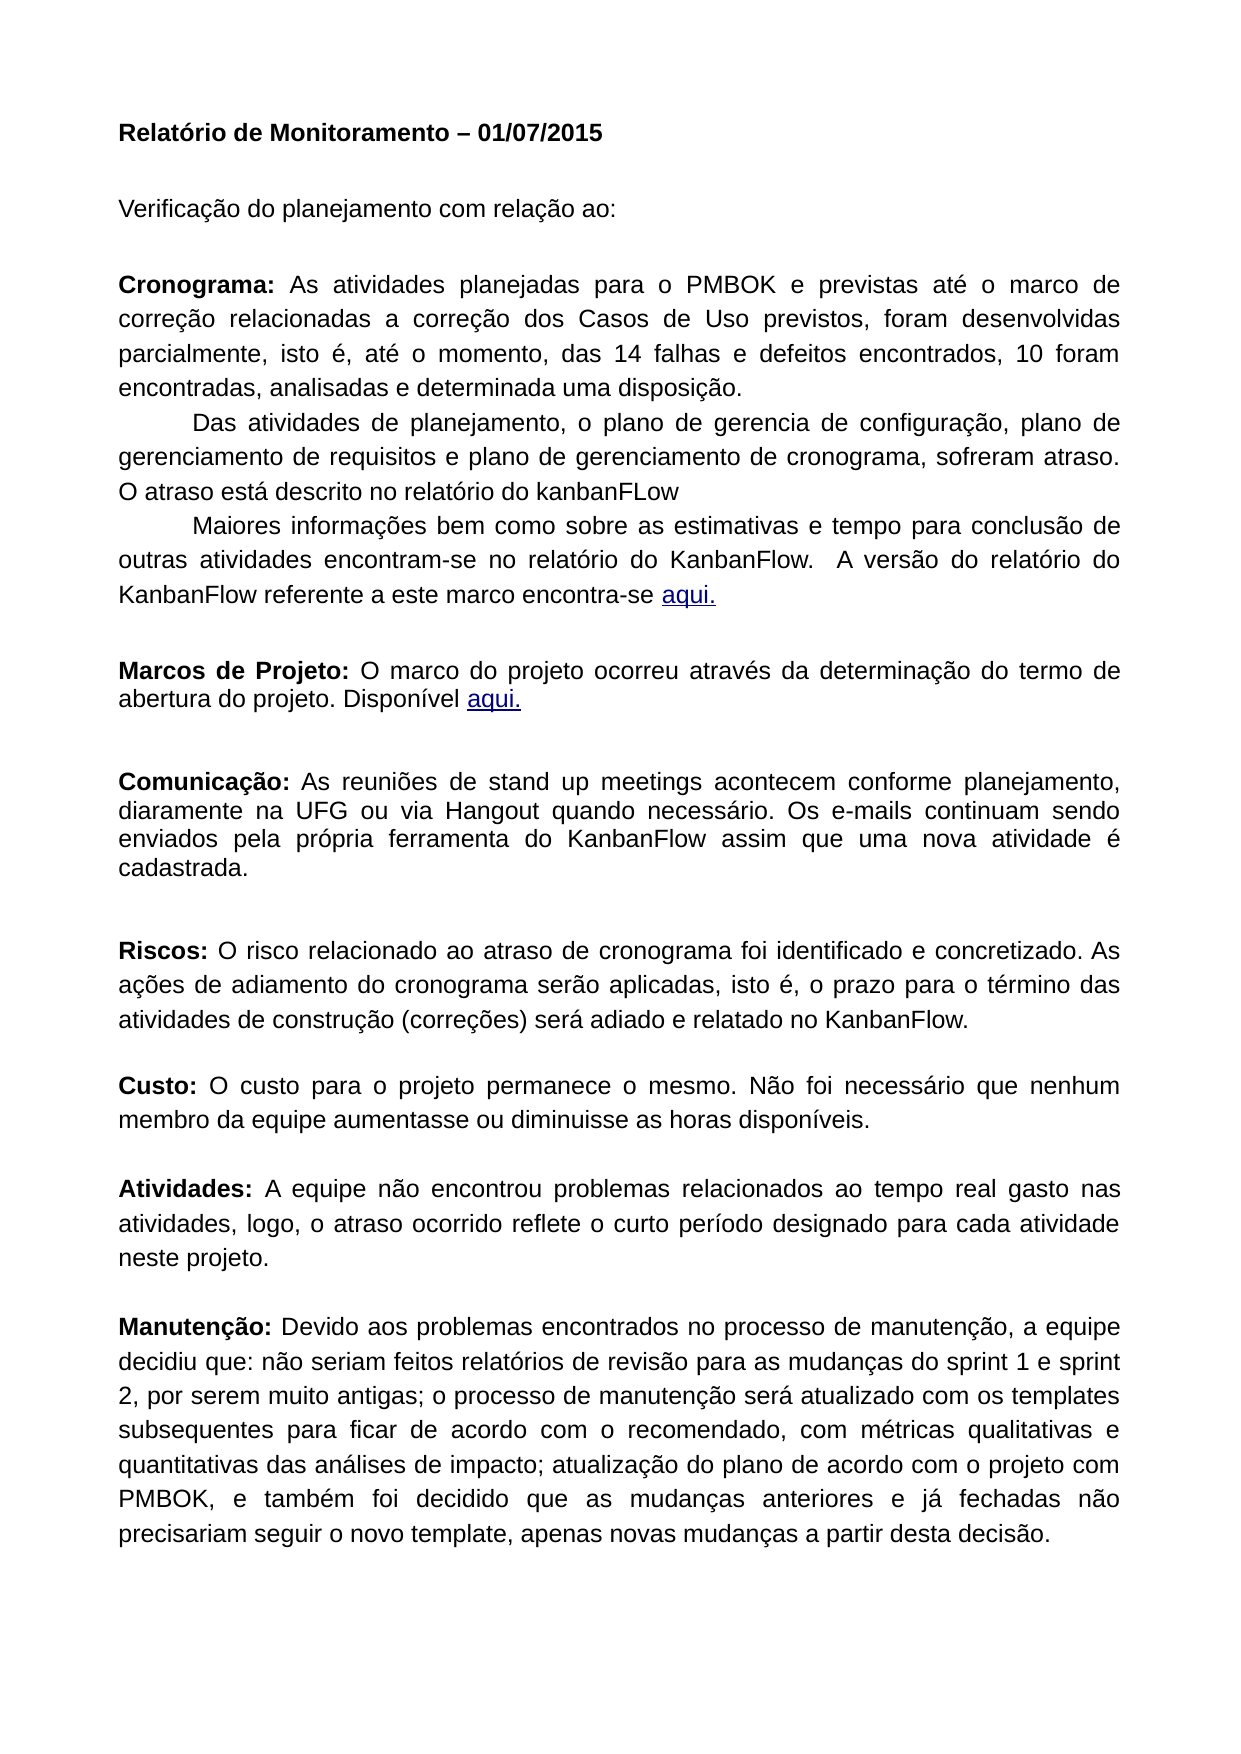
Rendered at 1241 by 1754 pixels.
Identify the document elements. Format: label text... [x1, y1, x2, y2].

text Maiores informações bem como sobre as estimativas e tempo para conclusão de outras atividades encontram-se no relatório do KanbanFlow. A versão do relatório do KanbanFlow referente a este marco encontra-se aqui. [118, 511, 1122, 609]
text Das atividades de planejamento, o plano de gerencia de configuração, plano de gerenciamento de requisitos e plano de gerenciamento de cronograma, sofreram atraso. O atraso está descrito no relatório do kanbanFLow [118, 407, 1122, 505]
text Custo: O custo para o projeto permanece o mesmo. Não foi necessário que nenhum membro da equipe aumentasse ou diminuisse as horas disponíveis. [118, 1071, 1122, 1134]
text Verificação do planejamento com relação ao: [118, 194, 1122, 223]
text Relatório de Monitoramento – 01/07/2015 [118, 118, 1122, 147]
text Cronograma: As atividades planejadas para o PMBOK e previstas até o marco de correção relacionadas a correção dos Casos de Uso previstos, foram desenvolvidas parcialmente, isto é, até o momento, das 14 falhas e defeitos encontrados, 10 foram encontradas, analisadas e determinada uma disposição. [118, 269, 1122, 402]
text Manutenção: Devido aos problemas encontrados no processo de manutenção, a equipe decidiu que: não seriam feitos relatórios de revisão para as mudanças do sprint 1 e sprint 2, por serem muito antigas; o processo de manutenção será atualizado com os templates subsequentes para ficar de acordo com o recomendado, com métricas qualitativas e quantitativas das análises de impacto; atualização do plano de acordo com o projeto com PMBOK, e também foi decidido que as mudanças anteriores e já fechadas não precisariam seguir o novo template, apenas novas mudanças a partir desta decisão. [118, 1312, 1122, 1548]
text Riscos: O risco relacionado ao atraso de cronograma foi identificado e concretizado. As ações de adiamento do cronograma serão aplicadas, isto é, o prazo para o término das atividades de construção (correções) será adiado e relatado no KanbanFlow. [118, 936, 1122, 1033]
text Comunicação: As reuniões de stand up meetings acontecem conforme planejamento, diaramente na UFG ou via Hangout quando necessário. Os e-mails continuam sendo enviados pela própria ferramenta do KanbanFlow assim que uma nova atividade é cadastrada. [118, 767, 1122, 882]
text Marcos de Projeto: O marco do projeto ocorreu através da determinação do termo de abertura do projeto. Disponível aqui. [118, 656, 1122, 713]
text Atividades: A equipe não encontrou problemas relacionados ao tempo real gasto nas atividades, logo, o atraso ocorrido reflete o curto período designado para cada atividade neste projeto. [118, 1174, 1122, 1272]
